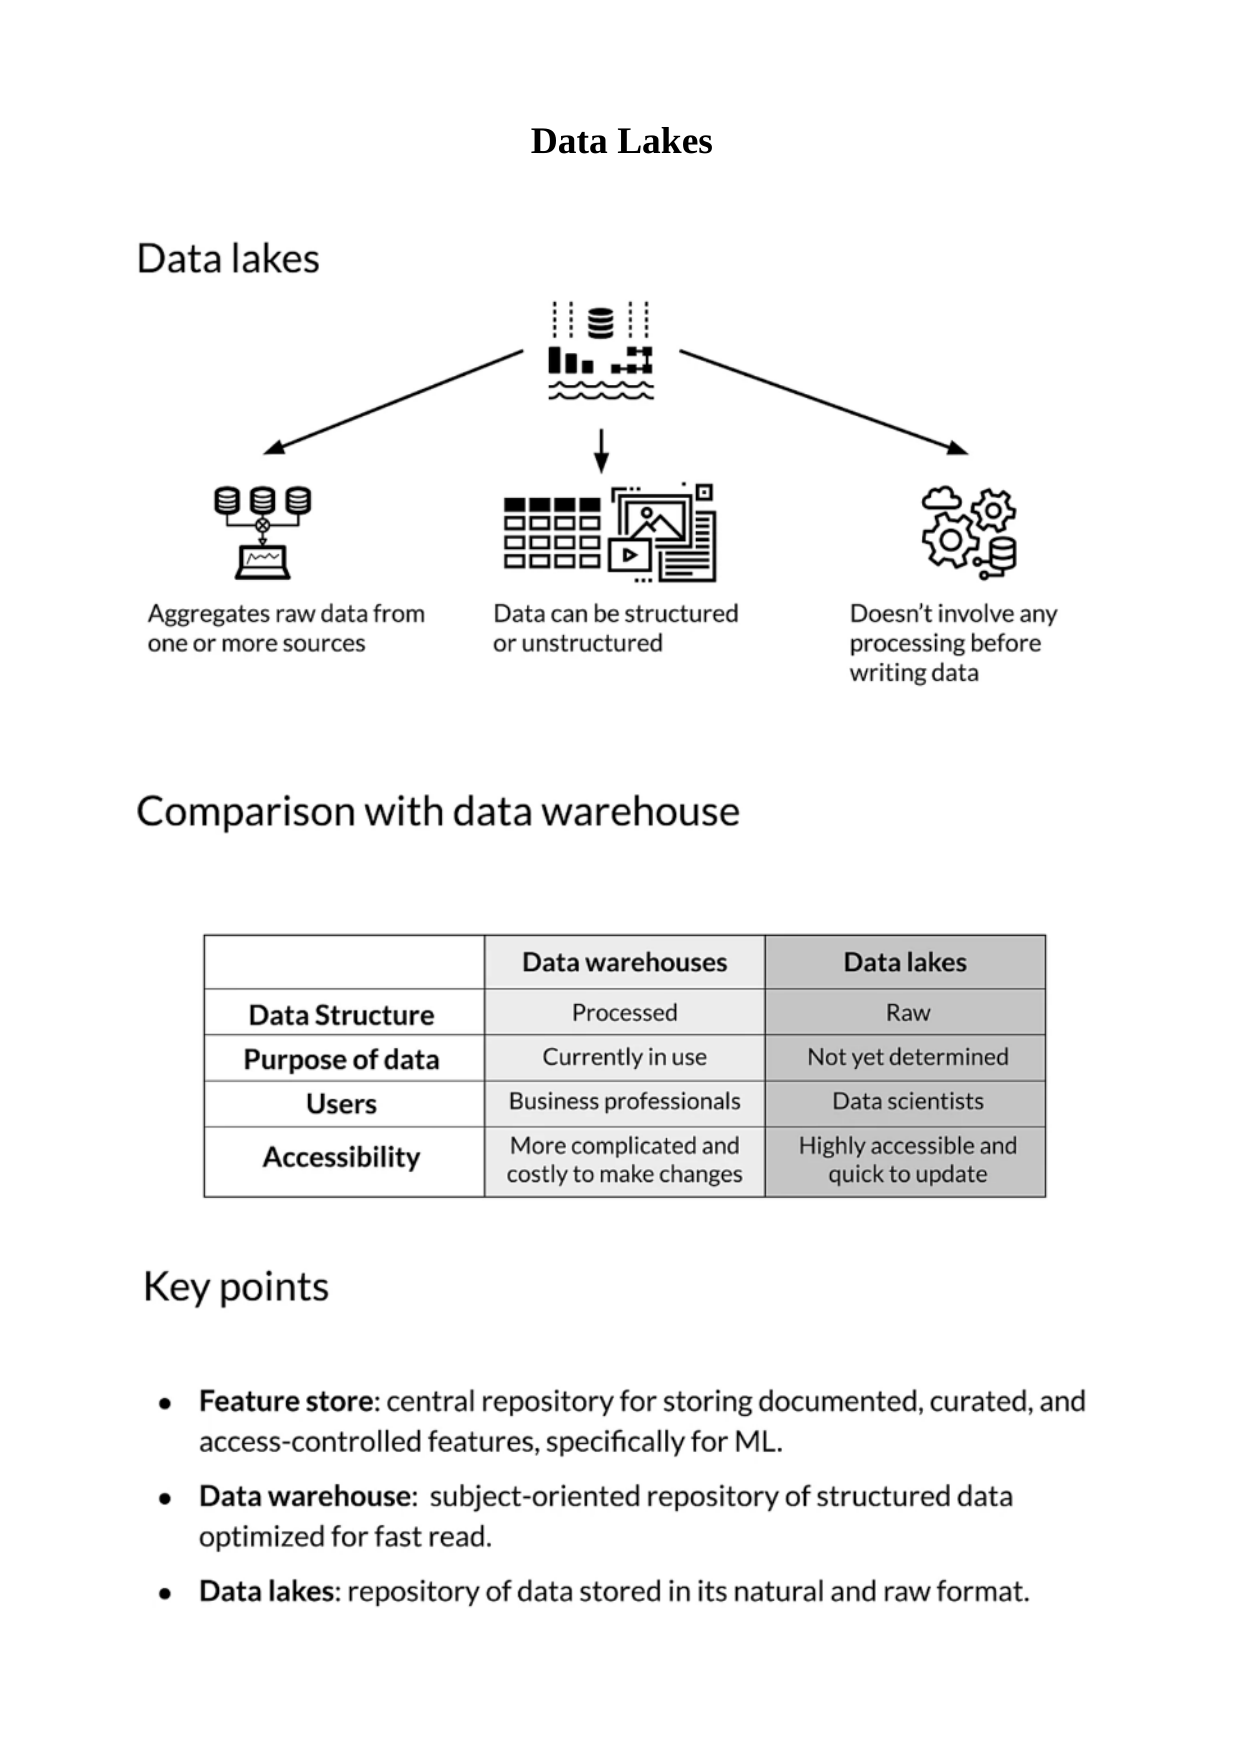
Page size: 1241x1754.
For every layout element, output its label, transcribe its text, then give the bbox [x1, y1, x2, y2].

picture [118, 780, 1123, 1215]
picture [118, 230, 1123, 694]
subtitle Data Lakes [118, 118, 1122, 161]
picture [118, 1257, 1123, 1624]
